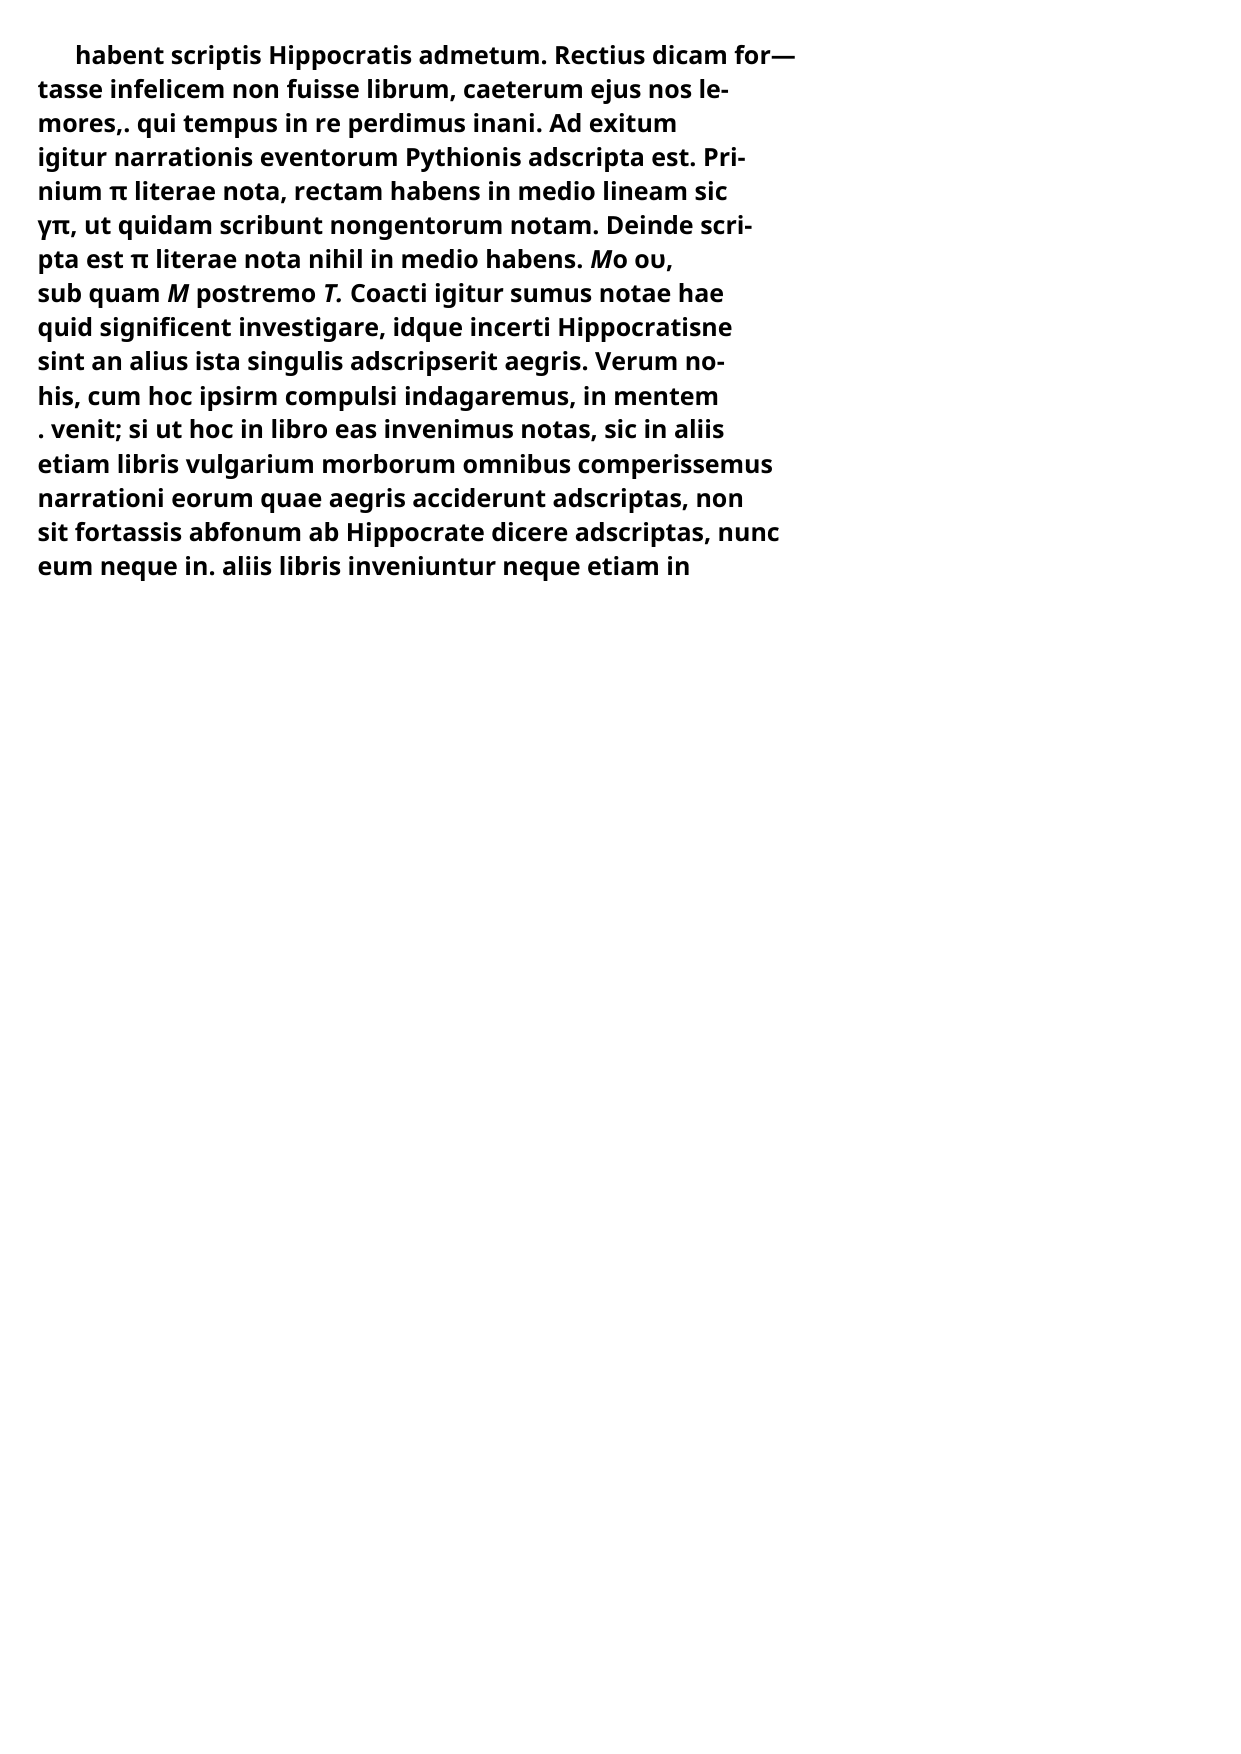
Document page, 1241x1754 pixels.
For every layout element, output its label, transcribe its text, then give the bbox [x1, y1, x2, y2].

text habent scriptis Hippocratis admetum. Rectius dicam for— tasse infelicem non fuisse librum, caeterum ejus nos le- mores,. qui tempus in re perdimus inani. Ad exitum igitur narrationis eventorum Pythionis adscripta est. Pri- nium π literae nota, rectam habens in medio lineam sic γπ, ut quidam scribunt nongentorum notam. Deinde scri- pta est π literae nota nihil in medio habens. Mo ου, sub quam M postremo T. Coacti igitur sumus notae hae quid significent investigare, idque incerti Hippocratisne sint an alius ista singulis adscripserit aegris. Verum no- his, cum hoc ipsirm compulsi indagaremus, in mentem . venit; si ut hoc in libro eas invenimus notas, sic in aliis etiam libris vulgarium morborum omnibus comperissemus narrationi eorum quae aegris acciderunt adscriptas, non sit fortassis abfonum ab Hippocrate dicere adscriptas, nunc eum neque in. aliis libris inveniuntur neque etiam in [37, 37, 1203, 582]
